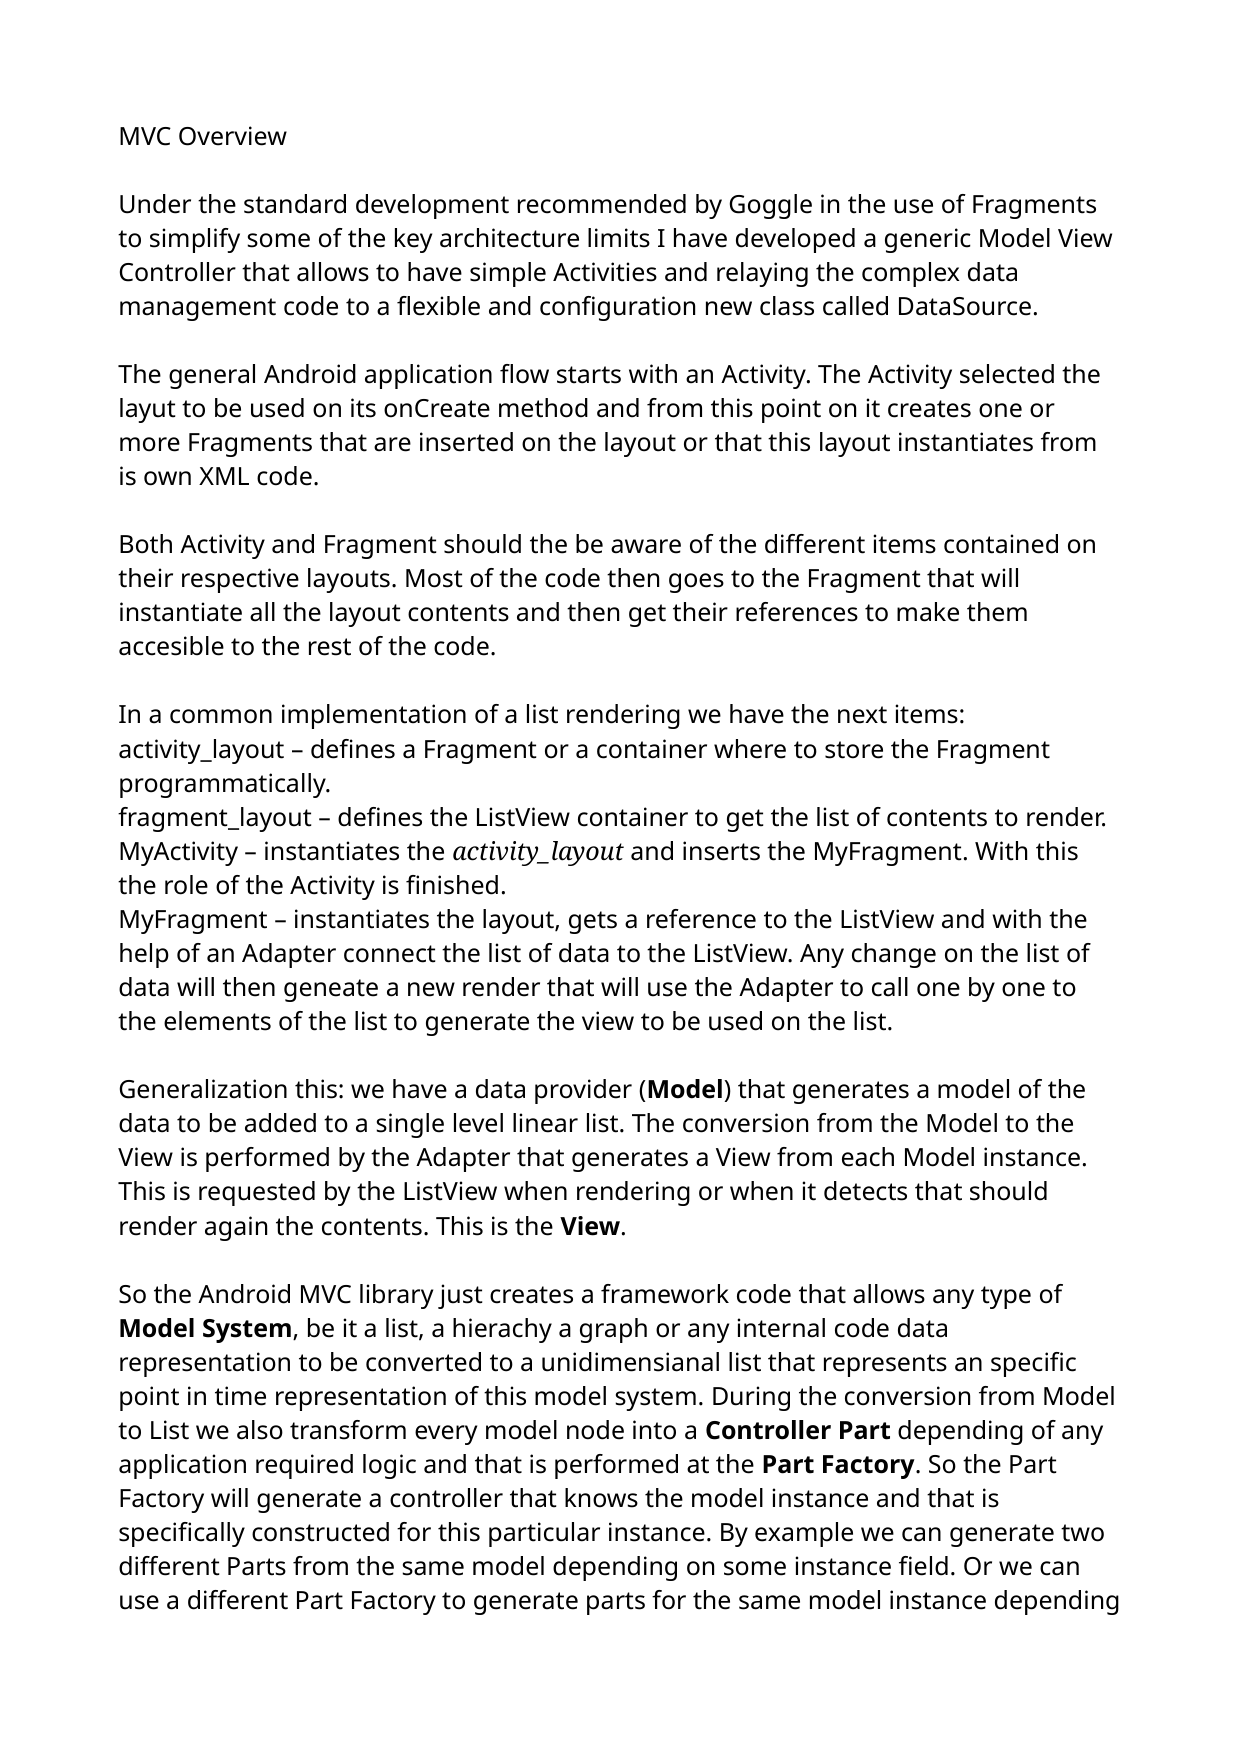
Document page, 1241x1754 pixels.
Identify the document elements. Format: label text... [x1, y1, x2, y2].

text MyActivity – instantiates the activity_layout and inserts the MyFragment. With this the role of the Activity is finished. [118, 833, 1122, 902]
text The general Android application flow starts with an Activity. The Activity selected the layut to be used on its onCreate method and from this point on it creates one or more Fragments that are inserted on the layout or that this layout instantiates from is own XML code. [118, 357, 1122, 493]
text Generalization this: we have a data provider (Model) that generates a model of the data to be added to a single level linear list. The conversion from the Model to the View is performed by the Adapter that generates a View from each Model instance. This is requested by the ListView when rendering or when it detects that should render again the contents. This is the View. [118, 1072, 1122, 1242]
text So the Android MVC library just creates a framework code that allows any type of Model System, be it a list, a hierachy a graph or any internal code data representation to be converted to a unidimensianal list that represents an specific point in time representation of this model system. During the conversion from Model to List we also transform every model node into a Controller Part depending of any application required logic and that is performed at the Part Factory. So the Part Factory will generate a controller that knows the model instance and that is specifically constructed for this particular instance. By example we can generate two different Parts from the same model depending on some instance field. Or we can use a different Part Factory to generate parts for the same model instance depending [118, 1276, 1122, 1617]
text MVC Overview [118, 118, 1122, 152]
text MyFragment – instantiates the layout, gets a reference to the ListView and with the help of an Adapter connect the list of data to the ListView. Any change on the list of data will then geneate a new render that will use the Adapter to call one by one to the elements of the list to generate the view to be used on the list. [118, 902, 1122, 1038]
text fragment_layout – defines the ListView container to get the list of contents to render. [118, 799, 1122, 833]
text Under the standard development recommended by Goggle in the use of Fragments to simplify some of the key architecture limits I have developed a generic Model View Controller that allows to have simple Activities and relaying the complex data management code to a flexible and configuration new class called DataSource. [118, 186, 1122, 322]
text activity_layout – defines a Fragment or a container where to store the Fragment programmatically. [118, 731, 1122, 799]
text In a common implementation of a list rendering we have the next items: [118, 697, 1122, 731]
text Both Activity and Fragment should the be aware of the different items contained on their respective layouts. Most of the code then goes to the Fragment that will instantiate all the layout contents and then get their references to make them accesible to the rest of the code. [118, 527, 1122, 663]
